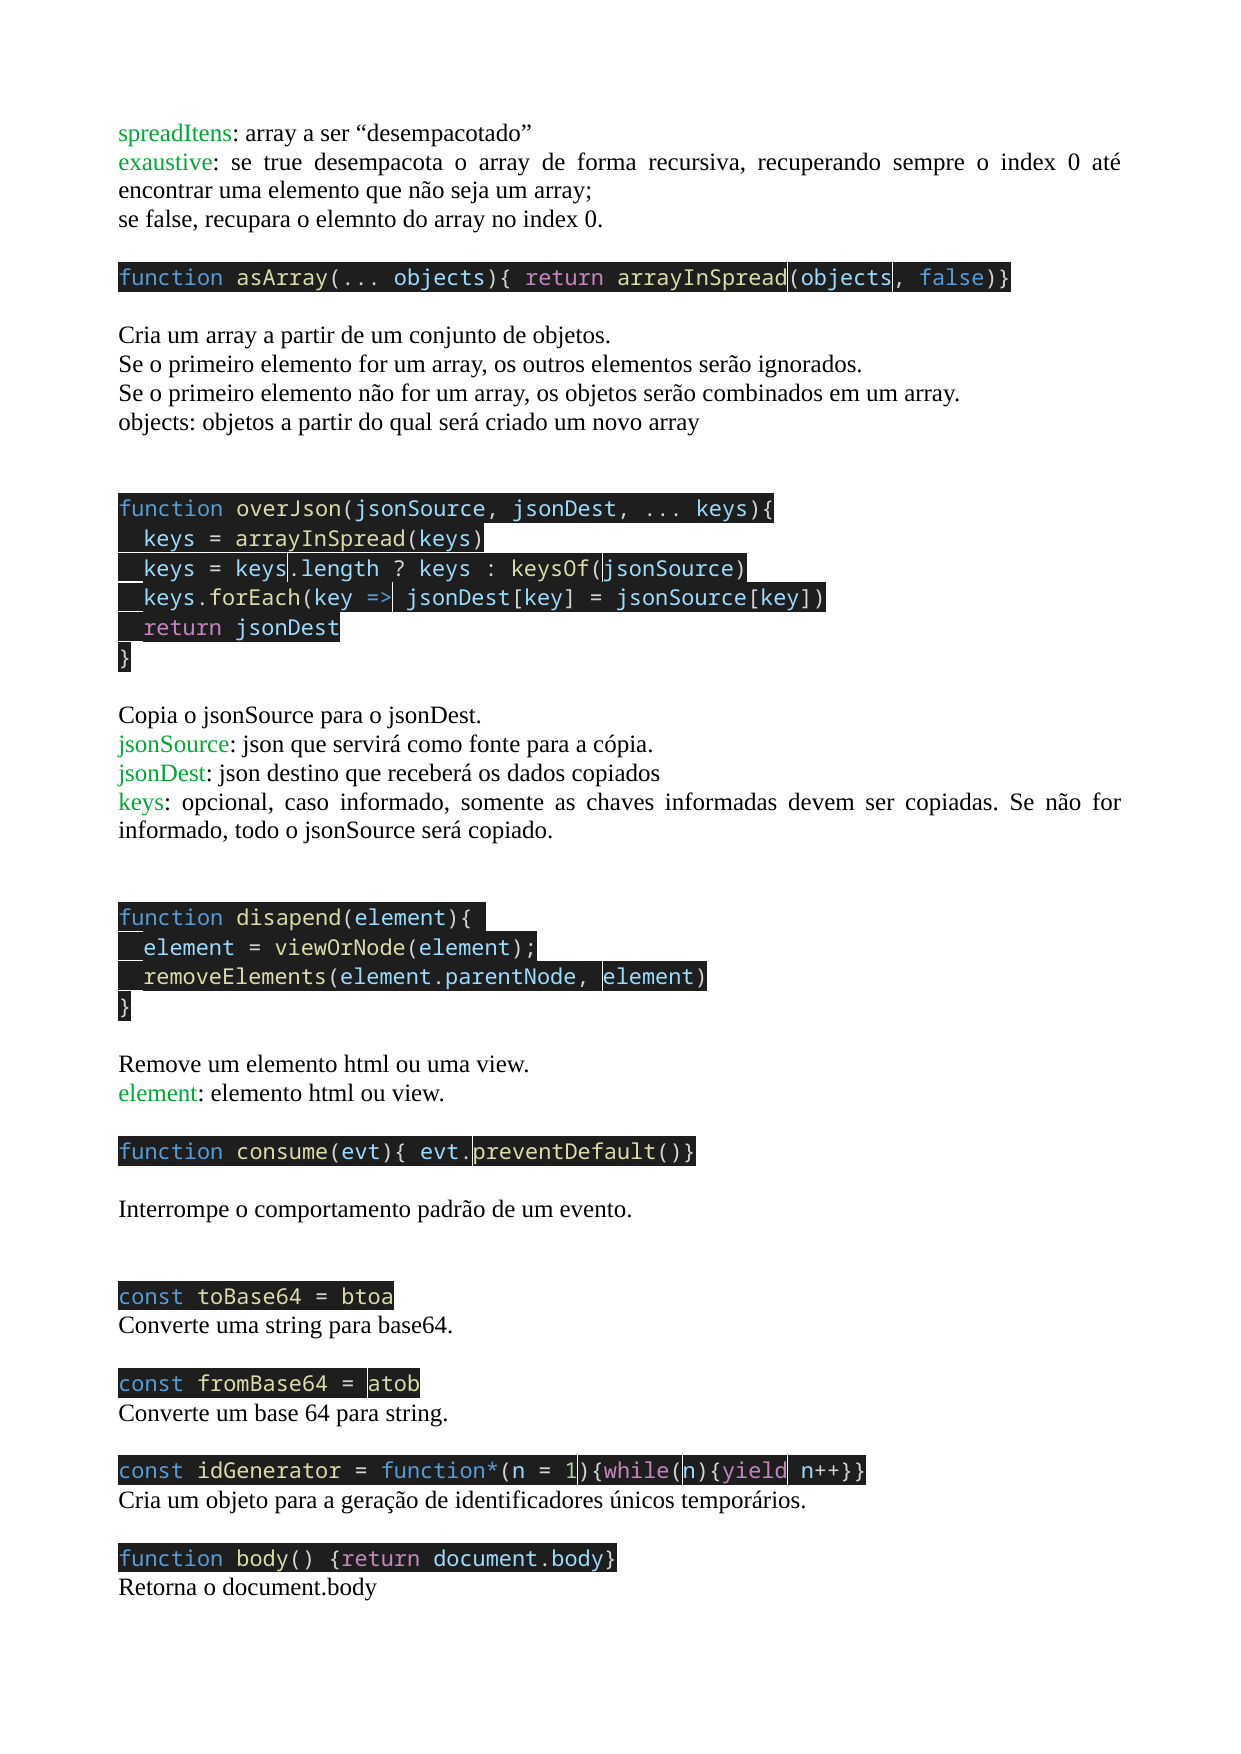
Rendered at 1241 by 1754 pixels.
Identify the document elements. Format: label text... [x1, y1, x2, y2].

text Cria um array a partir de um conjunto de objetos. [118, 320, 1122, 349]
text jsonSource: json que servirá como fonte para a cópia. [118, 729, 1122, 758]
text Interrompe o comportamento padrão de um evento. [118, 1194, 1122, 1223]
text function overJson(jsonSource, jsonDest, ... keys){ [118, 493, 1122, 523]
text Converte uma string para base64. [118, 1310, 1122, 1339]
text spreadItens: array a ser “desempacotado” [118, 118, 1122, 147]
text Converte um base 64 para string. [118, 1398, 1122, 1426]
text element = viewOrNode(element); [118, 931, 1122, 961]
text const idGenerator = function*(n = 1){while(n){yield n++}} [118, 1455, 1122, 1485]
text } [118, 991, 1122, 1021]
text keys.forEach(key => jsonDest[key] = jsonSource[key]) [118, 582, 1122, 612]
text keys = arrayInSpread(keys) [118, 523, 1122, 552]
text keys: opcional, caso informado, somente as chaves informadas devem ser copiadas. Se não for informado, todo o jsonSource será copiado. [118, 787, 1122, 844]
text element: elemento html ou view. [118, 1078, 1122, 1107]
text Cria um objeto para a geração de identificadores únicos temporários. [118, 1485, 1122, 1514]
text keys = keys.length ? keys : keysOf(jsonSource) [118, 552, 1122, 582]
text } [118, 642, 1122, 672]
text function body() {return document.body} [118, 1542, 1122, 1572]
text Copia o jsonSource para o jsonDest. [118, 700, 1122, 729]
text function consume(evt){ evt.preventDefault()} [118, 1136, 1122, 1166]
text Se o primeiro elemento não for um array, os objetos serão combinados em um array. [118, 378, 1122, 407]
text return jsonDest [118, 612, 1122, 642]
text exaustive: se true desempacota o array de forma recursiva, recuperando sempre o index 0 até encontrar uma elemento que não seja um array; [118, 147, 1122, 204]
text function disapend(element){ [118, 902, 1122, 931]
text jsonDest: json destino que receberá os dados copiados [118, 758, 1122, 787]
text objects: objetos a partir do qual será criado um novo array [118, 407, 1122, 435]
text function asArray(... objects){ return arrayInSpread(objects, false)} [118, 262, 1122, 292]
text Retorna o document.body [118, 1572, 1122, 1601]
text const fromBase64 = atob [118, 1368, 1122, 1398]
text removeElements(element.parentNode, element) [118, 961, 1122, 991]
text const toBase64 = btoa [118, 1281, 1122, 1310]
text Remove um elemento html ou uma view. [118, 1049, 1122, 1078]
text Se o primeiro elemento for um array, os outros elementos serão ignorados. [118, 349, 1122, 378]
text se false, recupara o elemnto do array no index 0. [118, 204, 1122, 233]
